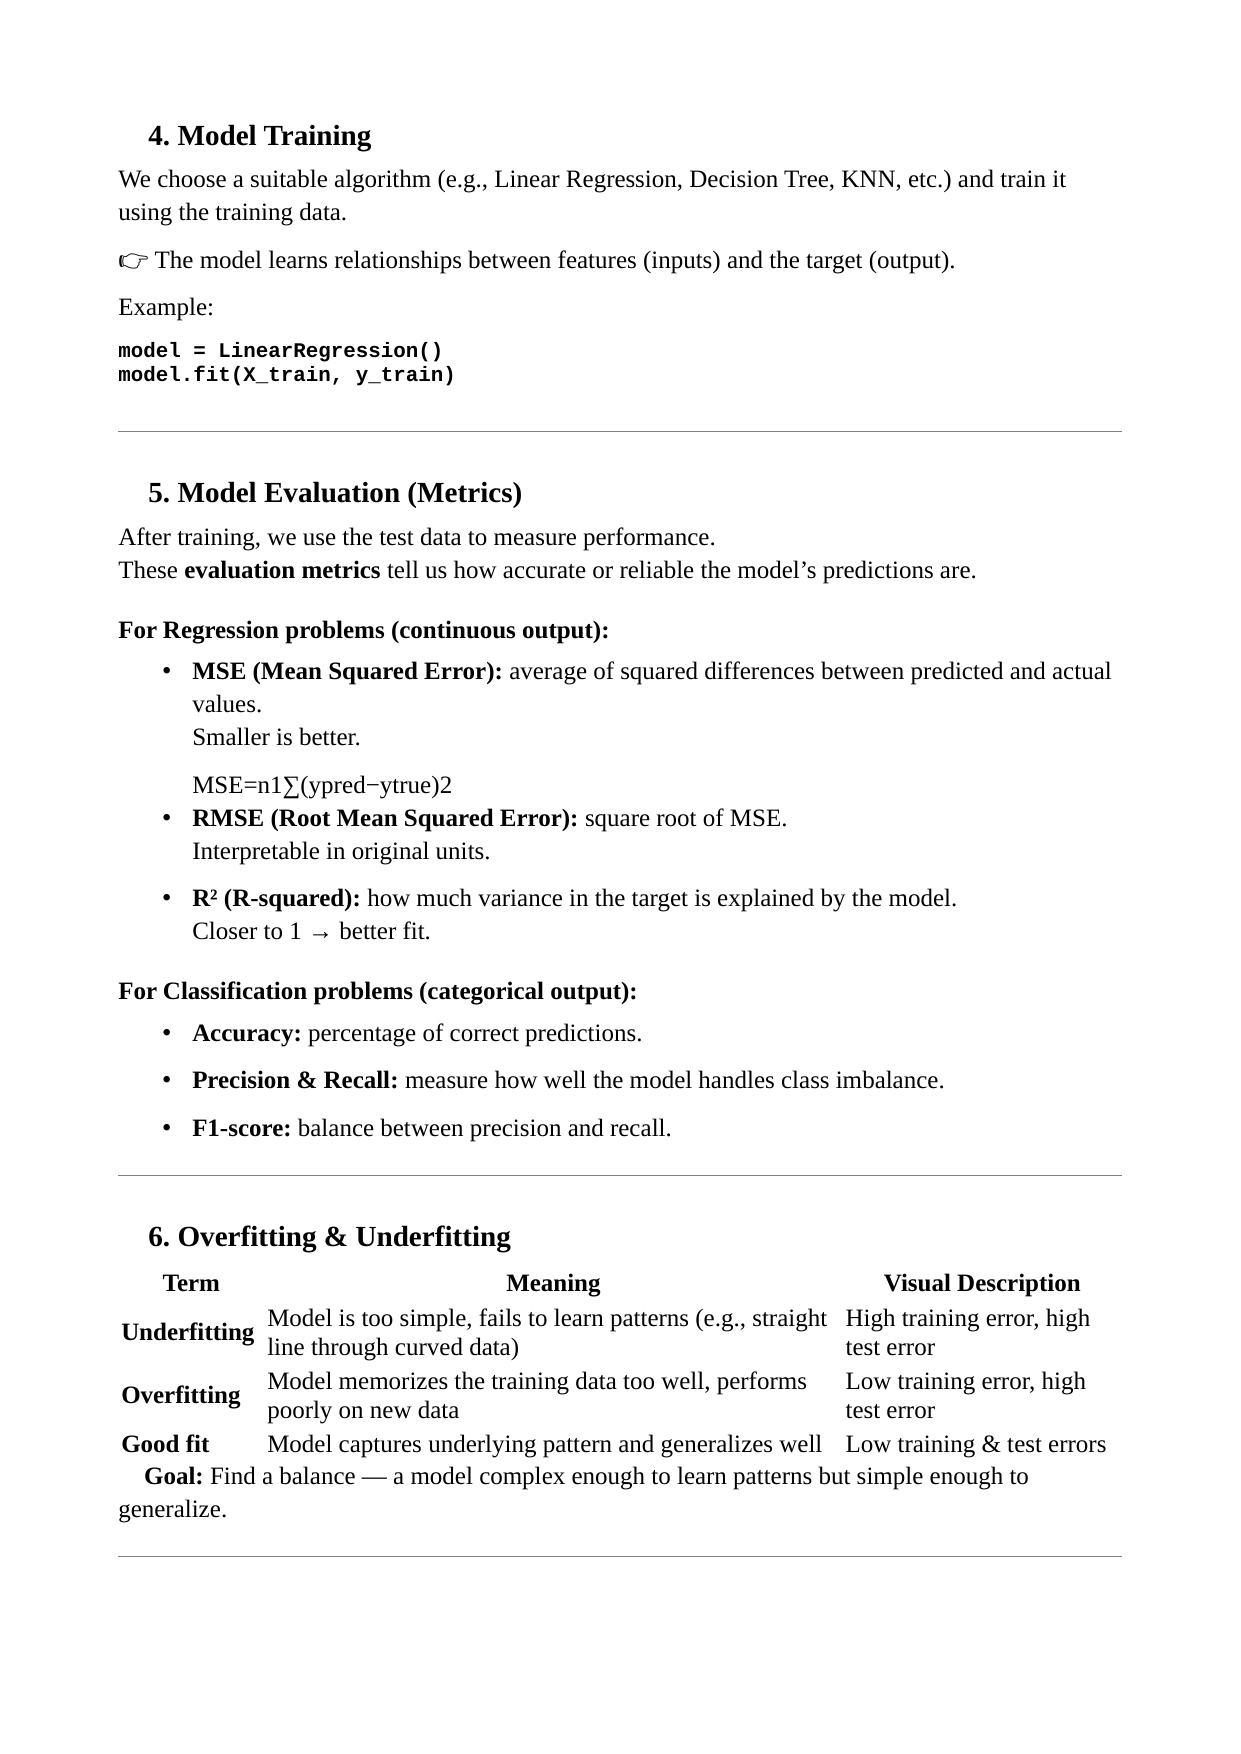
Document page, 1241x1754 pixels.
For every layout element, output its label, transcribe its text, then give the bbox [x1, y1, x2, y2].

text Example: [118, 292, 1122, 321]
table_cell Model memorizes the training data too well, performs poorly on new data [264, 1363, 842, 1427]
list MSE=n1​∑(ypred​−ytrue​)2 [162, 770, 1122, 798]
text model.fit(X_train, y_train) [118, 364, 1122, 387]
list MSE (Mean Squared Error): average of squared differences between predicted and actual values. Smaller is better. [162, 656, 1122, 751]
list Precision & Recall: measure how well the model handles class imbalance. [162, 1065, 1122, 1094]
text model = LinearRegression() [118, 340, 1122, 364]
list R² (R-squared): how much variance in the target is explained by the model. Closer to 1 → better fit. [162, 883, 1122, 945]
table_header Meaning [264, 1265, 842, 1300]
subtitle For Classification problems (categorical output): [118, 976, 1122, 1005]
table_header Visual Description [843, 1265, 1122, 1300]
subtitle For Regression problems (continuous output): [118, 615, 1122, 643]
subtitle 🔹 6. Overfitting & Underfitting [118, 1219, 1122, 1253]
table_cell Low training error, high test error [843, 1363, 1122, 1427]
table_cell Overfitting [118, 1363, 264, 1427]
table_cell Underfitting [118, 1300, 264, 1363]
table_cell Good fit [118, 1427, 264, 1461]
list F1-score: balance between precision and recall. [162, 1113, 1122, 1142]
text ✅ Goal: Find a balance — a model complex enough to learn patterns but simple enough to generalize. [118, 1461, 1122, 1523]
table_cell Low training & test errors [843, 1427, 1122, 1461]
table_cell Model is too simple, fails to learn patterns (e.g., straight line through curved data) [264, 1300, 842, 1363]
table_cell Model captures underlying pattern and generalizes well [264, 1427, 842, 1461]
table_header Term [118, 1265, 264, 1300]
subtitle 🔹 4. Model Training [118, 118, 1122, 152]
text 👉 The model learns relationships between features (inputs) and the target (output). [118, 245, 1122, 273]
table_cell High training error, high test error [843, 1300, 1122, 1363]
subtitle 🔹 5. Model Evaluation (Metrics) [118, 476, 1122, 509]
list Accuracy: percentage of correct predictions. [162, 1018, 1122, 1046]
list RMSE (Root Mean Squared Error): square root of MSE. Interpretable in original units. [162, 803, 1122, 864]
text We choose a suitable algorithm (e.g., Linear Regression, Decision Tree, KNN, etc.) and train it using the training data. [118, 164, 1122, 226]
text After training, we use the test data to measure performance. These evaluation metrics tell us how accurate or reliable the model’s predictions are. [118, 522, 1122, 583]
